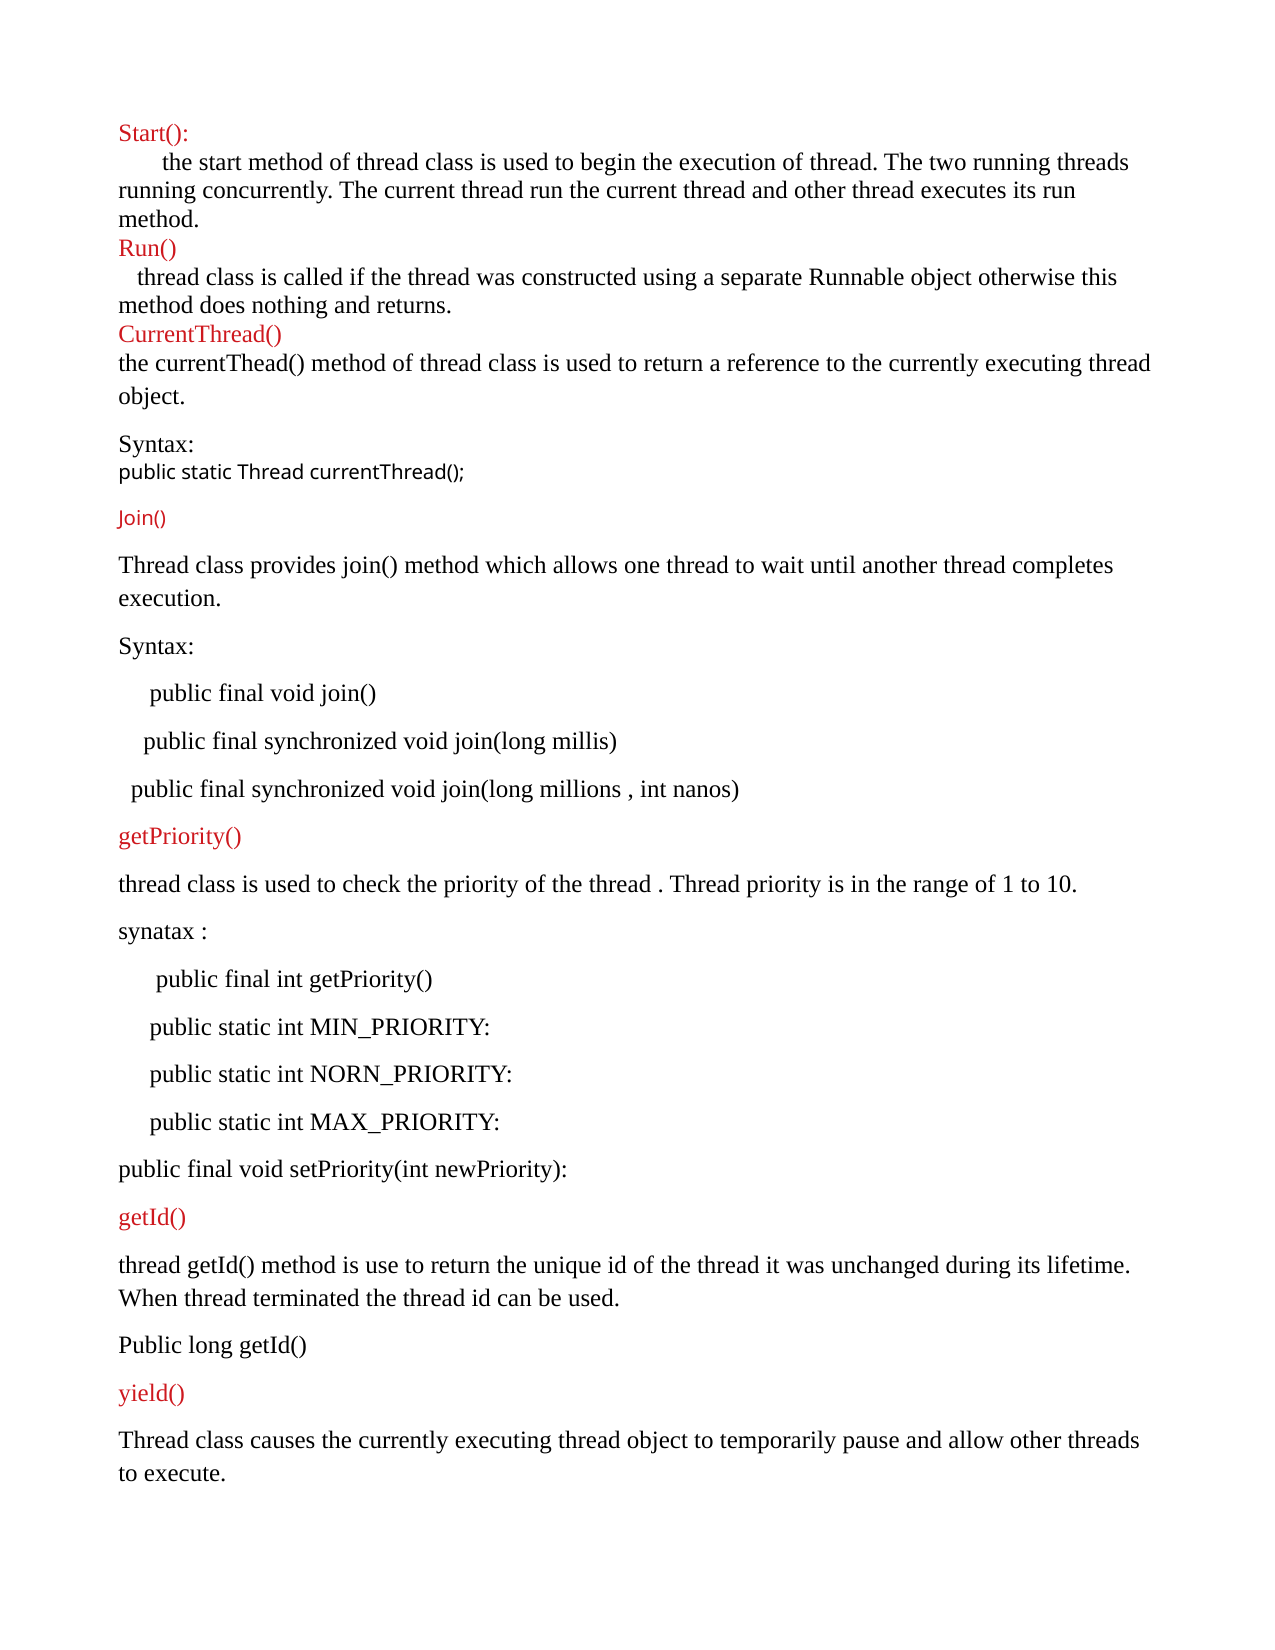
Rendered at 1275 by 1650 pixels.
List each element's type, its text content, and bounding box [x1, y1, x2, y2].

text CurrentThread() [118, 319, 1157, 348]
text synatax : [118, 916, 1157, 945]
text Start(): [118, 118, 1157, 147]
text thread getId() method is use to return the unique id of the thread it was unchanged during its lifetime. When thread terminated the thread id can be used. [118, 1250, 1157, 1311]
text public final synchronized void join(long millions , int nanos) [118, 774, 1157, 802]
text getId() [118, 1202, 1157, 1231]
text public final void join() [118, 678, 1157, 707]
text Thread class causes the currently executing thread object to temporarily pause and allow other threads to execute. [118, 1426, 1157, 1487]
text Syntax: [118, 429, 1157, 457]
text Join() [118, 504, 1157, 532]
text Run() [118, 233, 1157, 262]
text public final void setPriority(int newPriority): [118, 1154, 1157, 1183]
text Thread class provides join() method which allows one thread to wait until another thread completes execution. [118, 550, 1157, 612]
text yield() [118, 1378, 1157, 1407]
text the currentThead() method of thread class is used to return a reference to the currently executing thread object. [118, 348, 1157, 410]
text public final int getPriority() [118, 964, 1157, 993]
text the start method of thread class is used to begin the execution of thread. The two running threads running concurrently. The current thread run the current thread and other thread executes its run method. [118, 147, 1157, 233]
text getPriority() [118, 821, 1157, 850]
text public final synchronized void join(long millis) [118, 726, 1157, 755]
text thread class is used to check the priority of the thread . Thread priority is in the range of 1 to 10. [118, 869, 1157, 898]
text public static Thread currentThread(); [118, 457, 1157, 485]
text Public long getId() [118, 1330, 1157, 1359]
text public static int MIN_PRIORITY: [118, 1012, 1157, 1040]
text public static int MAX_PRIORITY: [118, 1107, 1157, 1136]
text thread class is called if the thread was constructed using a separate Runnable object otherwise this method does nothing and returns. [118, 262, 1157, 319]
text Syntax: [118, 631, 1157, 659]
text public static int NORN_PRIORITY: [118, 1059, 1157, 1088]
